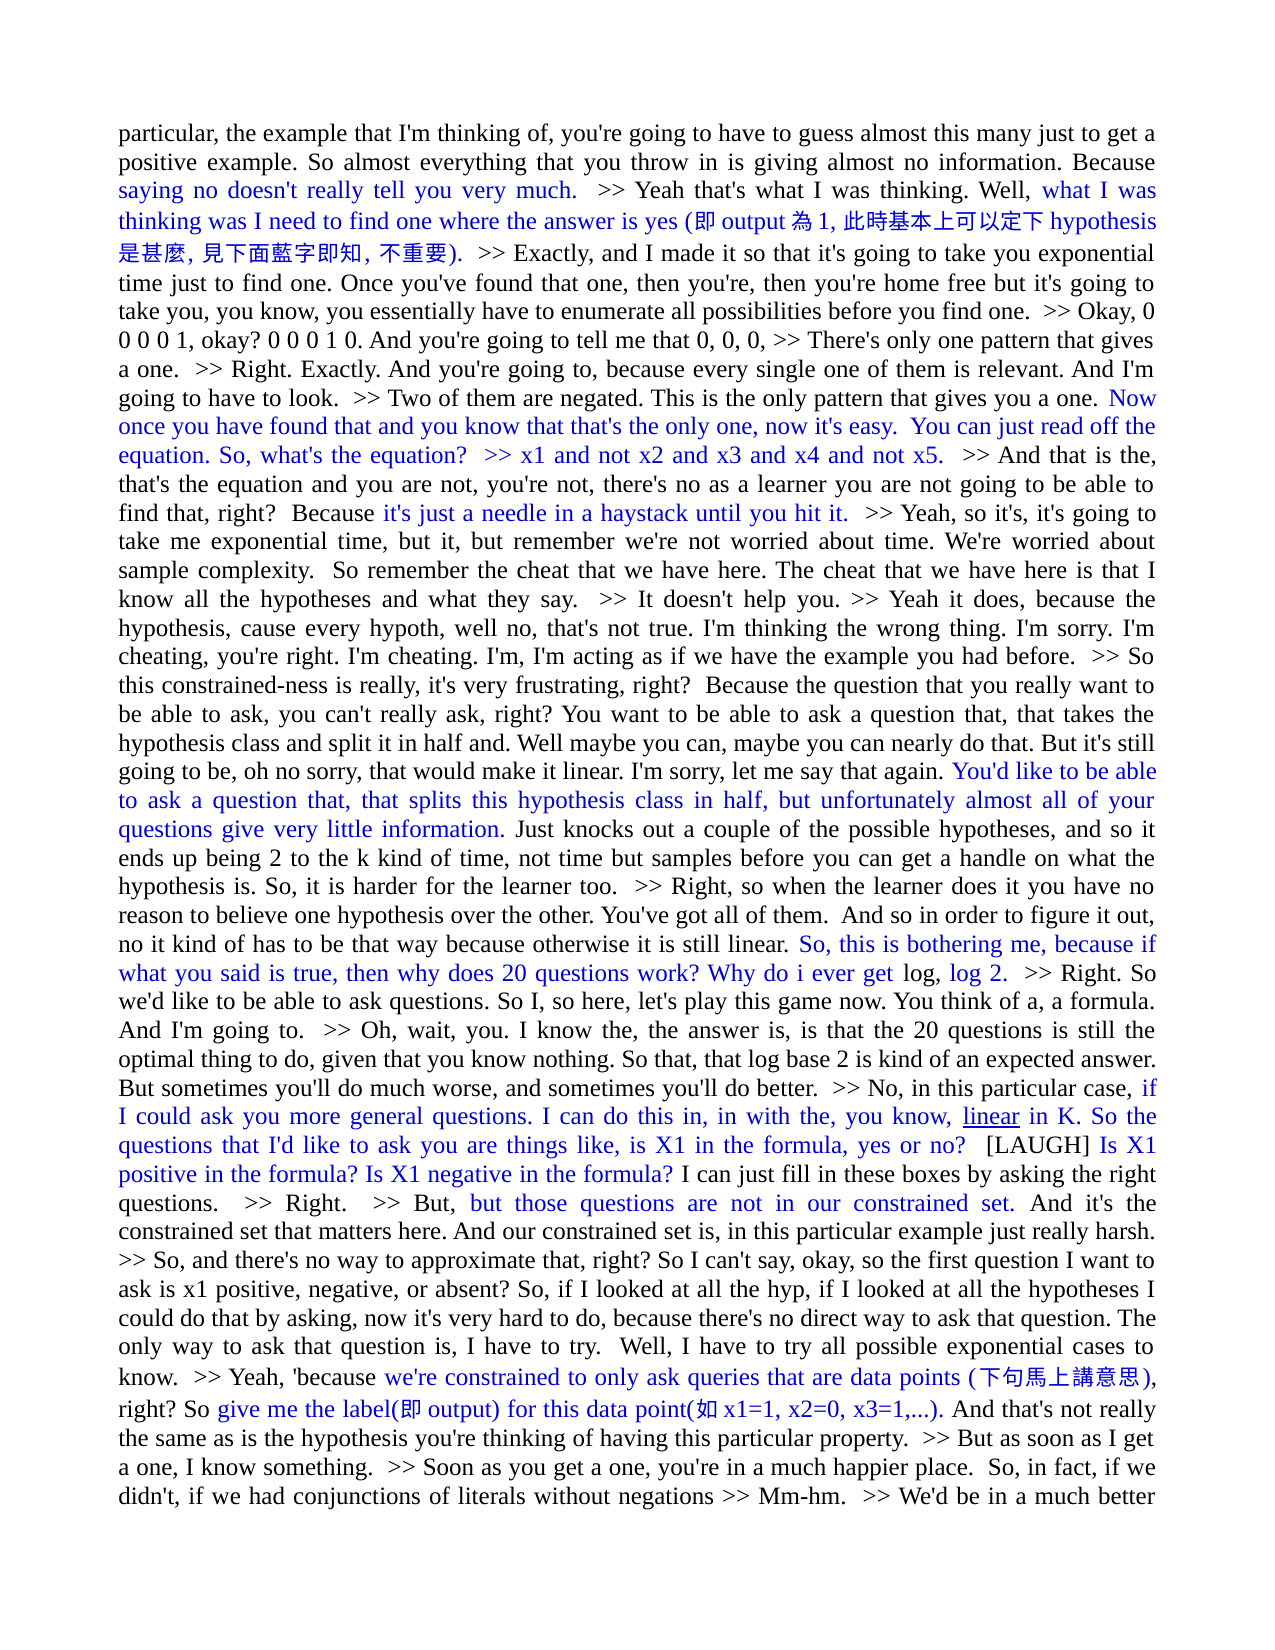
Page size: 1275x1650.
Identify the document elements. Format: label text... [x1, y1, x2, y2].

text particular, the example that I'm thinking of, you're going to have to guess almost this many just to get a positive example. So almost everything that you throw in is giving almost no information. Because saying no doesn't really tell you very much. >> Yeah that's what I was thinking. Well, what I was thinking was I need to find one where the answer is yes (即output為1, 此時基本上可以定下hypothesis是甚麼, 見下面藍字即知, 不重要). >> Exactly, and I made it so that it's going to take you exponential time just to find one. Once you've found that one, then you're, then you're home free but it's going to take you, you know, you essentially have to enumerate all possibilities before you find one. >> Okay, 0 0 0 0 1, okay? 0 0 0 1 0. And you're going to tell me that 0, 0, 0, >> There's only one pattern that gives a one. >> Right. Exactly. And you're going to, because every single one of them is relevant. And I'm going to have to look. >> Two of them are negated. This is the only pattern that gives you a one. Now once you have found that and you know that that's the only one, now it's easy. You can just read off the equation. So, what's the equation? >> x1 and not x2 and x3 and x4 and not x5. >> And that is the, that's the equation and you are not, you're not, there's no as a learner you are not going to be able to find that, right? Because it's just a needle in a haystack until you hit it. >> Yeah, so it's, it's going to take me exponential time, but it, but remember we're not worried about time. We're worried about sample complexity. So remember the cheat that we have here. The cheat that we have here is that I know all the hypotheses and what they say. >> It doesn't help you. >> Yeah it does, because the hypothesis, cause every hypoth, well no, that's not true. I'm thinking the wrong thing. I'm sorry. I'm cheating, you're right. I'm cheating. I'm, I'm acting as if we have the example you had before. >> So this constrained-ness is really, it's very frustrating, right? Because the question that you really want to be able to ask, you can't really ask, right? You want to be able to ask a question that, that takes the hypothesis class and split it in half and. Well maybe you can, maybe you can nearly do that. But it's still going to be, oh no sorry, that would make it linear. I'm sorry, let me say that again. You'd like to be able to ask a question that, that splits this hypothesis class in half, but unfortunately almost all of your questions give very little information. Just knocks out a couple of the possible hypotheses, and so it ends up being 2 to the k kind of time, not time but samples before you can get a handle on what the hypothesis is. So, it is harder for the learner too. >> Right, so when the learner does it you have no reason to believe one hypothesis over the other. You've got all of them. And so in order to figure it out, no it kind of has to be that way because otherwise it is still linear. So, this is bothering me, because if what you said is true, then why does 20 questions work? Why do i ever get log, log 2. >> Right. So we'd like to be able to ask questions. So I, so here, let's play this game now. You think of a, a formula. And I'm going to. >> Oh, wait, you. I know the, the answer is, is that the 20 questions is still the optimal thing to do, given that you know nothing. So that, that log base 2 is kind of an expected answer. But sometimes you'll do much worse, and sometimes you'll do better. >> No, in this particular case, if I could ask you more general questions. I can do this in, in with the, you know, linear in K. So the questions that I'd like to ask you are things like, is X1 in the formula, yes or no? [LAUGH] Is X1 positive in the formula? Is X1 negative in the formula? I can just fill in these boxes by asking the right questions. >> Right. >> But, but those questions are not in our constrained set. And it's the constrained set that matters here. And our constrained set is, in this particular example just really harsh. >> So, and there's no way to approximate that, right? So I can't say, okay, so the first question I want to ask is x1 positive, negative, or absent? So, if I looked at all the hyp, if I looked at all the hypotheses I could do that by asking, now it's very hard to do, because there's no direct way to ask that question. The only way to ask that question is, I have to try. Well, I have to try all possible exponential cases to know. >> Yeah, 'because we're constrained to only ask queries that are data points (下句馬上講意思), right? So give me the label(即output) for this data point(如x1=1, x2=0, x3=1,...). And that's not really the same as is the hypothesis you're thinking of having this particular property. >> But as soon as I get a one, I know something. >> Soon as you get a one, you're in a much happier place. So, in fact, if we didn't, if we had conjunctions of literals without negations >> Mm-hm. >> We'd be in a much better [118, 118, 1157, 1510]
